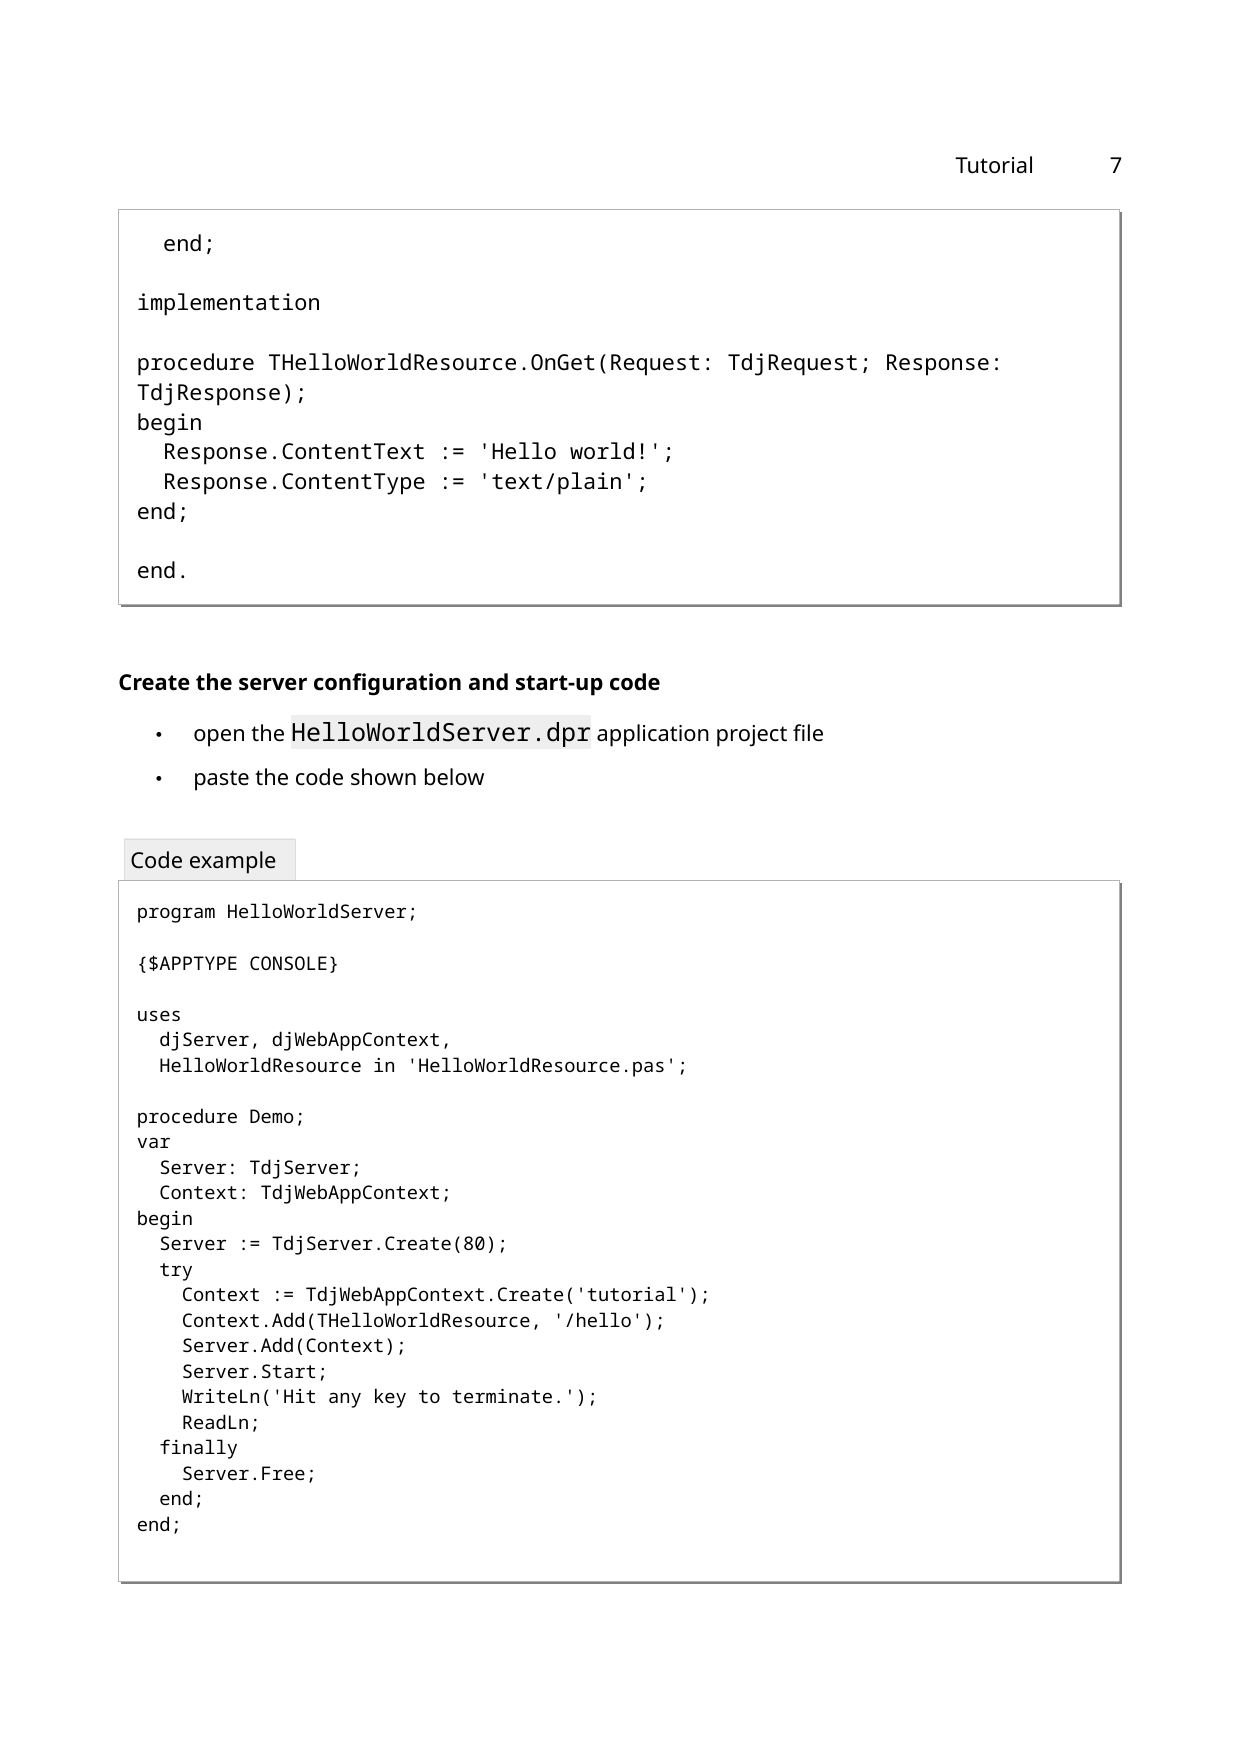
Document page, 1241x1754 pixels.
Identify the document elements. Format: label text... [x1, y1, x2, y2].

text uses [119, 982, 1119, 1008]
text {$APPTYPE CONSOLE} [119, 931, 1119, 975]
text procedure THelloWorldResource.OnGet(Request: TdjRequest; Response: TdjResponse); [119, 328, 1119, 388]
text end. [119, 537, 1119, 604]
text HelloWorldResource in 'HelloWorldResource.pas'; [119, 1033, 1119, 1077]
text finally [119, 1416, 1119, 1442]
text Response.ContentType := 'text/plain'; [119, 448, 1119, 477]
text end; [119, 1467, 1119, 1493]
text WriteLn('Hit any key to terminate.'); [119, 1365, 1119, 1391]
text begin [119, 1187, 1119, 1212]
list open the HelloWorldServer.dpr application project file [591, 715, 1122, 749]
text Server: TdjServer; [119, 1136, 1119, 1161]
list open the HelloWorldServer.dpr application project file [156, 715, 291, 749]
text begin [119, 388, 1119, 418]
text try [119, 1238, 1119, 1263]
text ReadLn; [119, 1391, 1119, 1416]
text procedure Demo; [119, 1084, 1119, 1110]
text Server.Free; [119, 1442, 1119, 1467]
text djServer, djWebAppContext, [119, 1008, 1119, 1033]
text program HelloWorldServer; [119, 881, 1119, 924]
text var [119, 1110, 1119, 1136]
text var [252, 1111, 258, 1122]
text implementation [119, 269, 1119, 317]
text Server.Start; [119, 1340, 1119, 1365]
text Server := TdjServer.Create(80); [119, 1212, 1119, 1238]
text Code example [125, 840, 295, 880]
text Context.Add(THelloWorldResource, '/hello'); [119, 1289, 1119, 1314]
text end; [119, 210, 1119, 257]
text Response.ContentText := 'Hello world!'; [119, 418, 1119, 448]
subtitle Create the server configuration and start-up code [118, 667, 1122, 697]
text Context: TdjWebAppContext; [119, 1161, 1119, 1187]
text end; [119, 477, 1119, 526]
text Server.Add(Context); [119, 1314, 1119, 1340]
list paste the code shown below [156, 761, 1122, 791]
text end; [119, 1493, 1119, 1537]
text Context := TdjWebAppContext.Create('tutorial'); [119, 1263, 1119, 1289]
